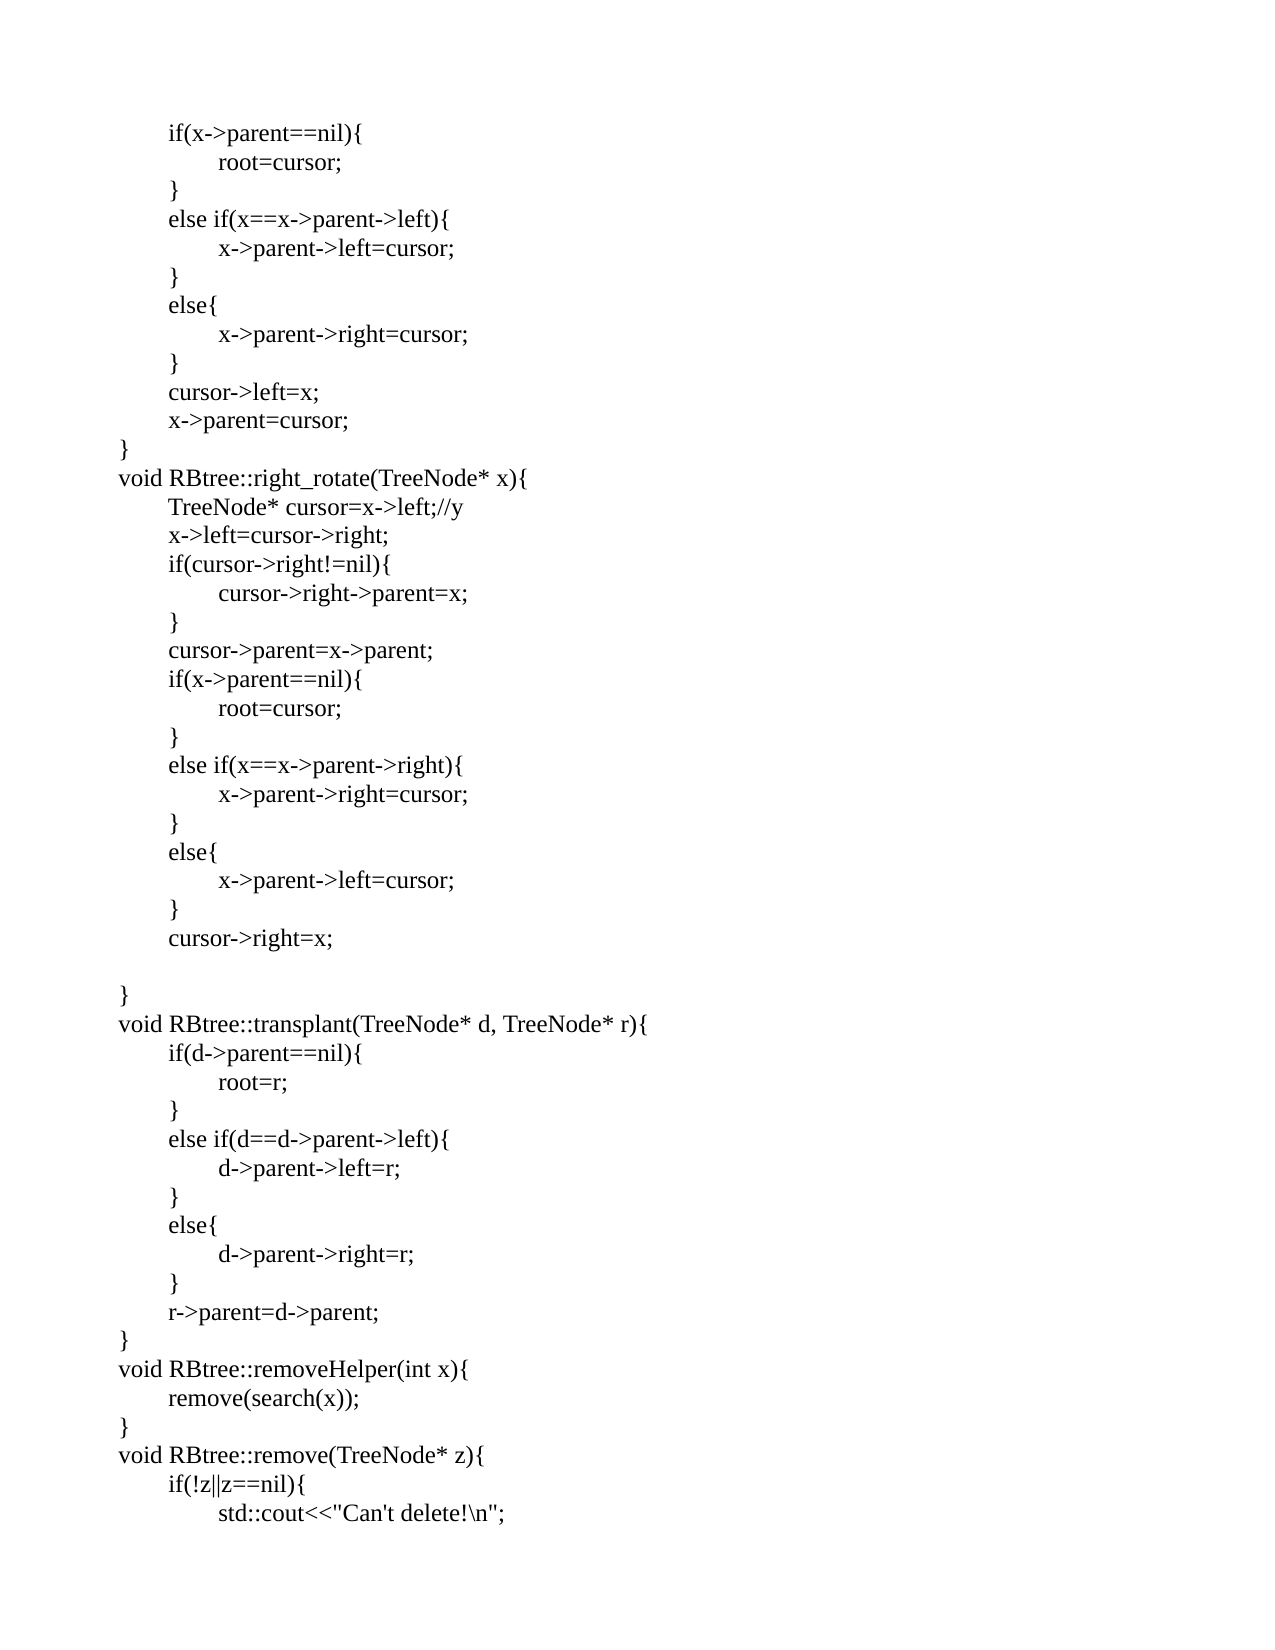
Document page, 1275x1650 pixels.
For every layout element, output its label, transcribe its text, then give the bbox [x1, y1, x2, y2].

text root=r; [118, 1067, 1157, 1096]
text root=cursor; [118, 147, 1157, 176]
text x->parent=cursor; [118, 406, 1157, 434]
text } [118, 1268, 1157, 1297]
text root=cursor; [118, 693, 1157, 722]
text cursor->right=x; [118, 923, 1157, 952]
text else{ [118, 837, 1157, 866]
text d->parent->right=r; [118, 1239, 1157, 1268]
text if(cursor->right!=nil){ [118, 549, 1157, 578]
text std::cout<<"Can't delete!\n"; [118, 1498, 1157, 1527]
text } [118, 808, 1157, 837]
text cursor->left=x; [118, 377, 1157, 406]
text void RBtree::remove(TreeNode* z){ [118, 1441, 1157, 1469]
text if(x->parent==nil){ [118, 118, 1157, 147]
text } [118, 1182, 1157, 1211]
text x->parent->left=cursor; [118, 233, 1157, 262]
text cursor->parent=x->parent; [118, 636, 1157, 664]
text x->parent->right=cursor; [118, 319, 1157, 348]
text r->parent=d->parent; [118, 1297, 1157, 1326]
text if(x->parent==nil){ [118, 664, 1157, 693]
text } [118, 434, 1157, 463]
text x->parent->left=cursor; [118, 866, 1157, 894]
text } [118, 1412, 1157, 1441]
text else if(x==x->parent->right){ [118, 751, 1157, 779]
text } [118, 607, 1157, 636]
text else{ [118, 291, 1157, 319]
text } [118, 981, 1157, 1009]
text remove(search(x)); [118, 1383, 1157, 1412]
text } [118, 1326, 1157, 1354]
text x->left=cursor->right; [118, 521, 1157, 549]
text } [118, 894, 1157, 923]
text } [118, 348, 1157, 377]
text cursor->right->parent=x; [118, 578, 1157, 607]
text void RBtree::right_rotate(TreeNode* x){ [118, 463, 1157, 492]
text if(d->parent==nil){ [118, 1038, 1157, 1067]
text TreeNode* cursor=x->left;//y [118, 492, 1157, 521]
text } [118, 262, 1157, 291]
text if(!z||z==nil){ [118, 1469, 1157, 1498]
text } [118, 722, 1157, 751]
text x->parent->right=cursor; [118, 779, 1157, 808]
text else{ [118, 1211, 1157, 1239]
text void RBtree::transplant(TreeNode* d, TreeNode* r){ [118, 1009, 1157, 1038]
text } [118, 1096, 1157, 1124]
text } [118, 176, 1157, 204]
text else if(d==d->parent->left){ [118, 1124, 1157, 1153]
text void RBtree::removeHelper(int x){ [118, 1354, 1157, 1383]
text d->parent->left=r; [118, 1153, 1157, 1182]
text else if(x==x->parent->left){ [118, 204, 1157, 233]
